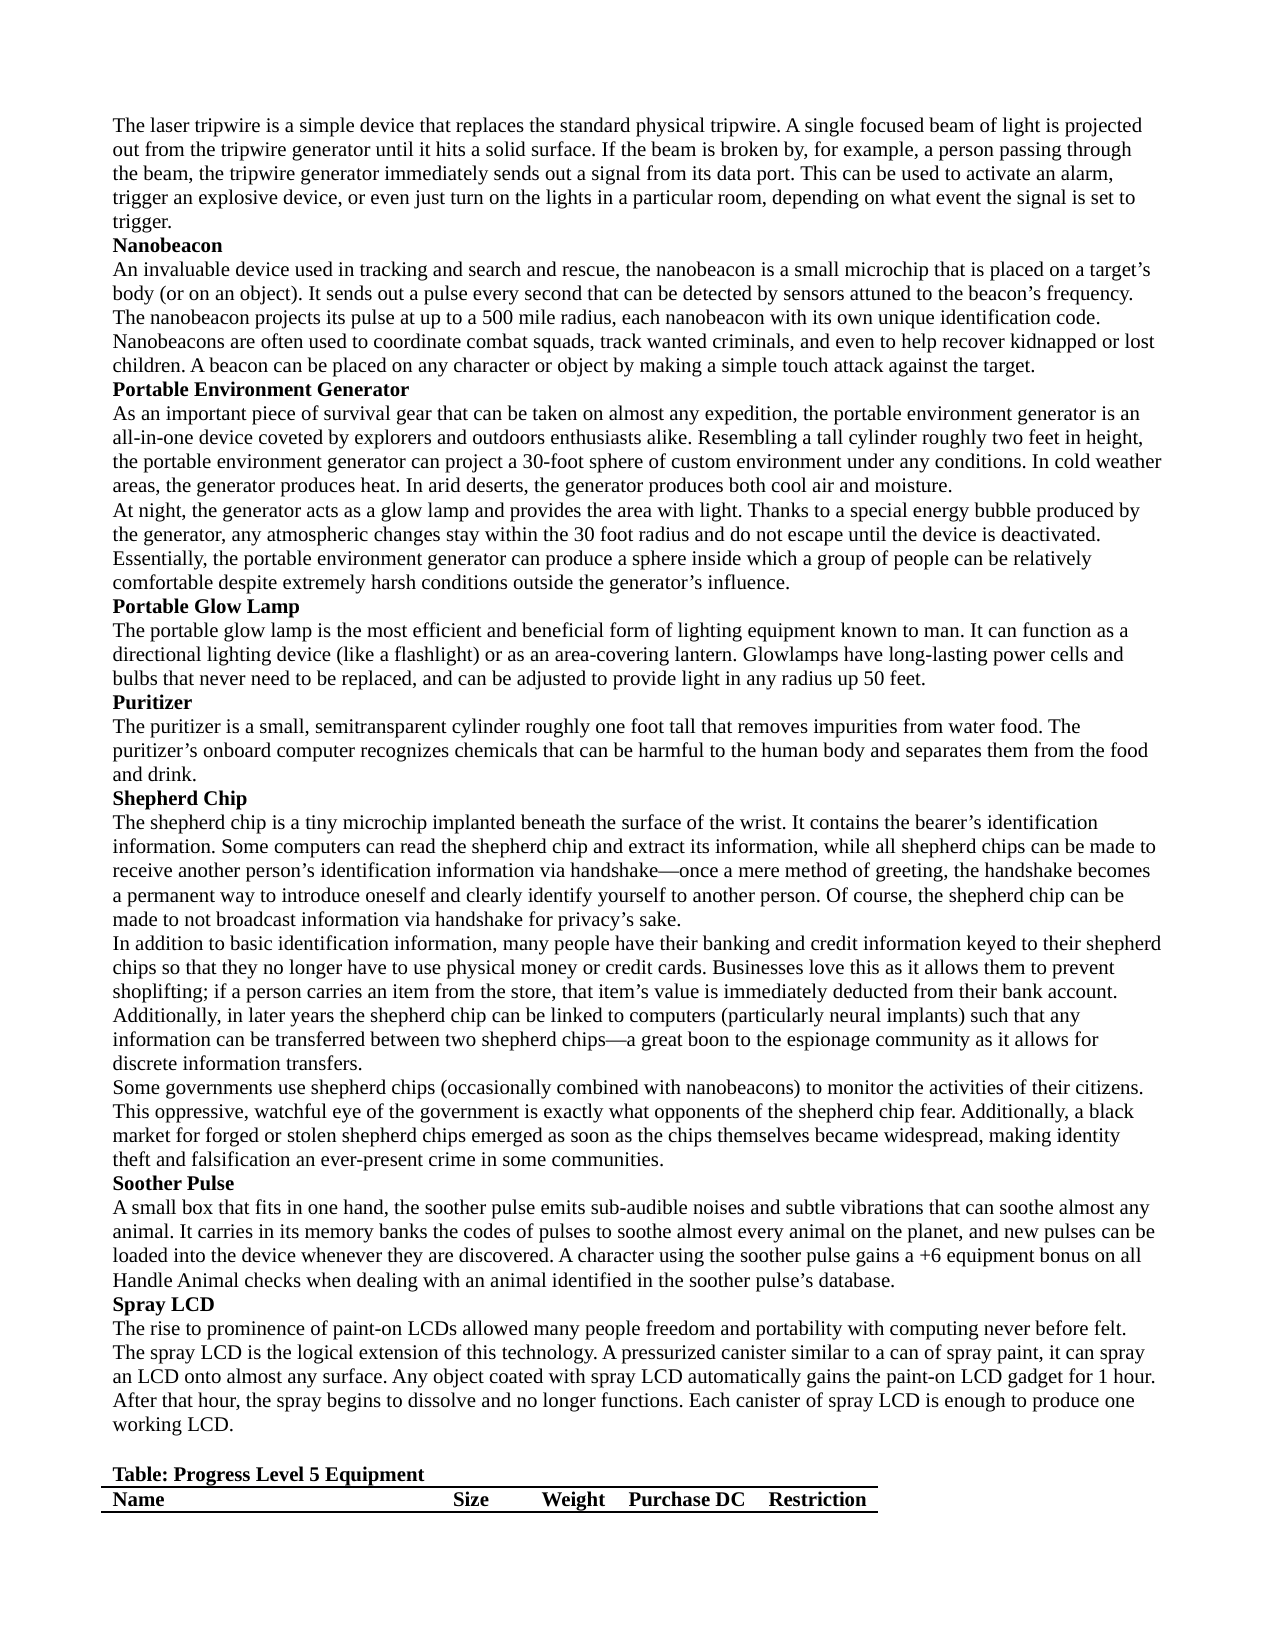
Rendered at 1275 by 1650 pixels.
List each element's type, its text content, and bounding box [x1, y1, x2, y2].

text As an important piece of survival gear that can be taken on almost any expedition, the portable environment generator is an all-in-one device coveted by explorers and outdoors enthusiasts alike. Resembling a tall cylinder roughly two feet in height, the portable environment generator can project a 30-foot sphere of custom environment under any conditions. In cold weather areas, the generator produces heat. In arid deserts, the generator produces both cool air and moisture. [112, 401, 1162, 497]
text The rise to prominence of paint-on LCDs allowed many people freedom and portability with computing never before felt. The spray LCD is the logical extension of this technology. A pressurized canister similar to a can of spray paint, it can spray an LCD onto almost any surface. Any object coated with spray LCD automatically gains the paint-on LCD gadget for 1 hour. After that hour, the spray begins to dissolve and no longer functions. Each canister of spray LCD is enough to produce one working LCD. [112, 1316, 1162, 1436]
text Portable Glow Lamp [112, 594, 1162, 618]
text Portable Environment Generator [112, 377, 1162, 401]
subtitle Puritizer [112, 690, 1162, 714]
text The portable glow lamp is the most efficient and beneficial form of lighting equipment known to man. It can function as a directional lighting device (like a flashlight) or as an area-covering lantern. Glowlamps have long-lasting power cells and bulbs that never need to be replaced, and can be adjusted to provide light in any radius up 50 feet. [112, 618, 1162, 690]
text The puritizer is a small, semitransparent cylinder roughly one foot tall that removes impurities from water food. The puritizer’s onboard computer recognizes chemicals that can be harmful to the human body and separates them from the food and drink. [112, 714, 1162, 786]
text In addition to basic identification information, many people have their banking and credit information keyed to their shepherd chips so that they no longer have to use physical money or credit cards. Businesses love this as it allows them to prevent shoplifting; if a person carries an item from the store, that item’s value is immediately deducted from their bank account. Additionally, in later years the shepherd chip can be linked to computers (particularly neural implants) such that any information can be transferred between two shepherd chips—a great boon to the espionage community as it allows for discrete information transfers. [112, 931, 1162, 1075]
table_cell Purchase DC [617, 1488, 757, 1511]
text Spray LCD [112, 1292, 1162, 1316]
text Some governments use shepherd chips (occasionally combined with nanobeacons) to monitor the activities of their citizens. This oppressive, watchful eye of the government is exactly what opponents of the shepherd chip fear. Additionally, a black market for forged or stolen shepherd chips emerged as soon as the chips themselves became widespread, making identity theft and falsification an ever-present crime in some communities. [112, 1075, 1162, 1171]
text An invaluable device used in tracking and search and rescue, the nanobeacon is a small microchip that is placed on a target’s body (or on an object). It sends out a pulse every second that can be detected by sensors attuned to the beacon’s frequency. The nanobeacon projects its pulse at up to a 500 mile radius, each nanobeacon with its own unique identification code. Nanobeacons are often used to coordinate combat squads, track wanted criminals, and even to help recover kidnapped or lost children. A beacon can be placed on any character or object by making a simple touch attack against the target. [112, 257, 1162, 377]
text A small box that fits in one hand, the soother pulse emits sub-audible noises and subtle vibrations that can soothe almost any animal. It carries in its memory banks the codes of pulses to soothe almost every animal on the planet, and new pulses can be loaded into the device whenever they are discovered. A character using the soother pulse gains a +6 equipment bonus on all Handle Animal checks when dealing with an animal identified in the soother pulse’s database. [112, 1195, 1162, 1292]
text Nanobeacon [112, 233, 1162, 257]
text Shepherd Chip [112, 786, 1162, 810]
table_header Table: Progress Level 5 Equipment [101, 1462, 878, 1486]
table_cell Size [412, 1488, 529, 1511]
text Soother Pulse [112, 1171, 1162, 1195]
text The laser tripwire is a simple device that replaces the standard physical tripwire. A single focused beam of light is projected out from the tripwire generator until it hits a solid surface. If the beam is broken by, for example, a person passing through the beam, the tripwire generator immediately sends out a signal from its data port. This can be used to activate an alarm, trigger an explosive device, or even just turn on the lights in a particular room, depending on what event the signal is set to trigger. [112, 112, 1162, 233]
table_cell Weight [530, 1488, 617, 1511]
text The shepherd chip is a tiny microchip implanted beneath the surface of the wrist. It contains the bearer’s identification information. Some computers can read the shepherd chip and extract its information, while all shepherd chips can be made to receive another person’s identification information via handshake—once a mere method of greeting, the handshake becomes a permanent way to introduce oneself and clearly identify yourself to another person. Of course, the shepherd chip can be made to not broadcast information via handshake for privacy’s sake. [112, 810, 1162, 931]
table_cell Restriction [757, 1488, 878, 1511]
table_cell Name [101, 1488, 412, 1511]
text At night, the generator acts as a glow lamp and provides the area with light. Thanks to a special energy bubble produced by the generator, any atmospheric changes stay within the 30 foot radius and do not escape until the device is deactivated. Essentially, the portable environment generator can produce a sphere inside which a group of people can be relatively comfortable despite extremely harsh conditions outside the generator’s influence. [112, 497, 1162, 594]
